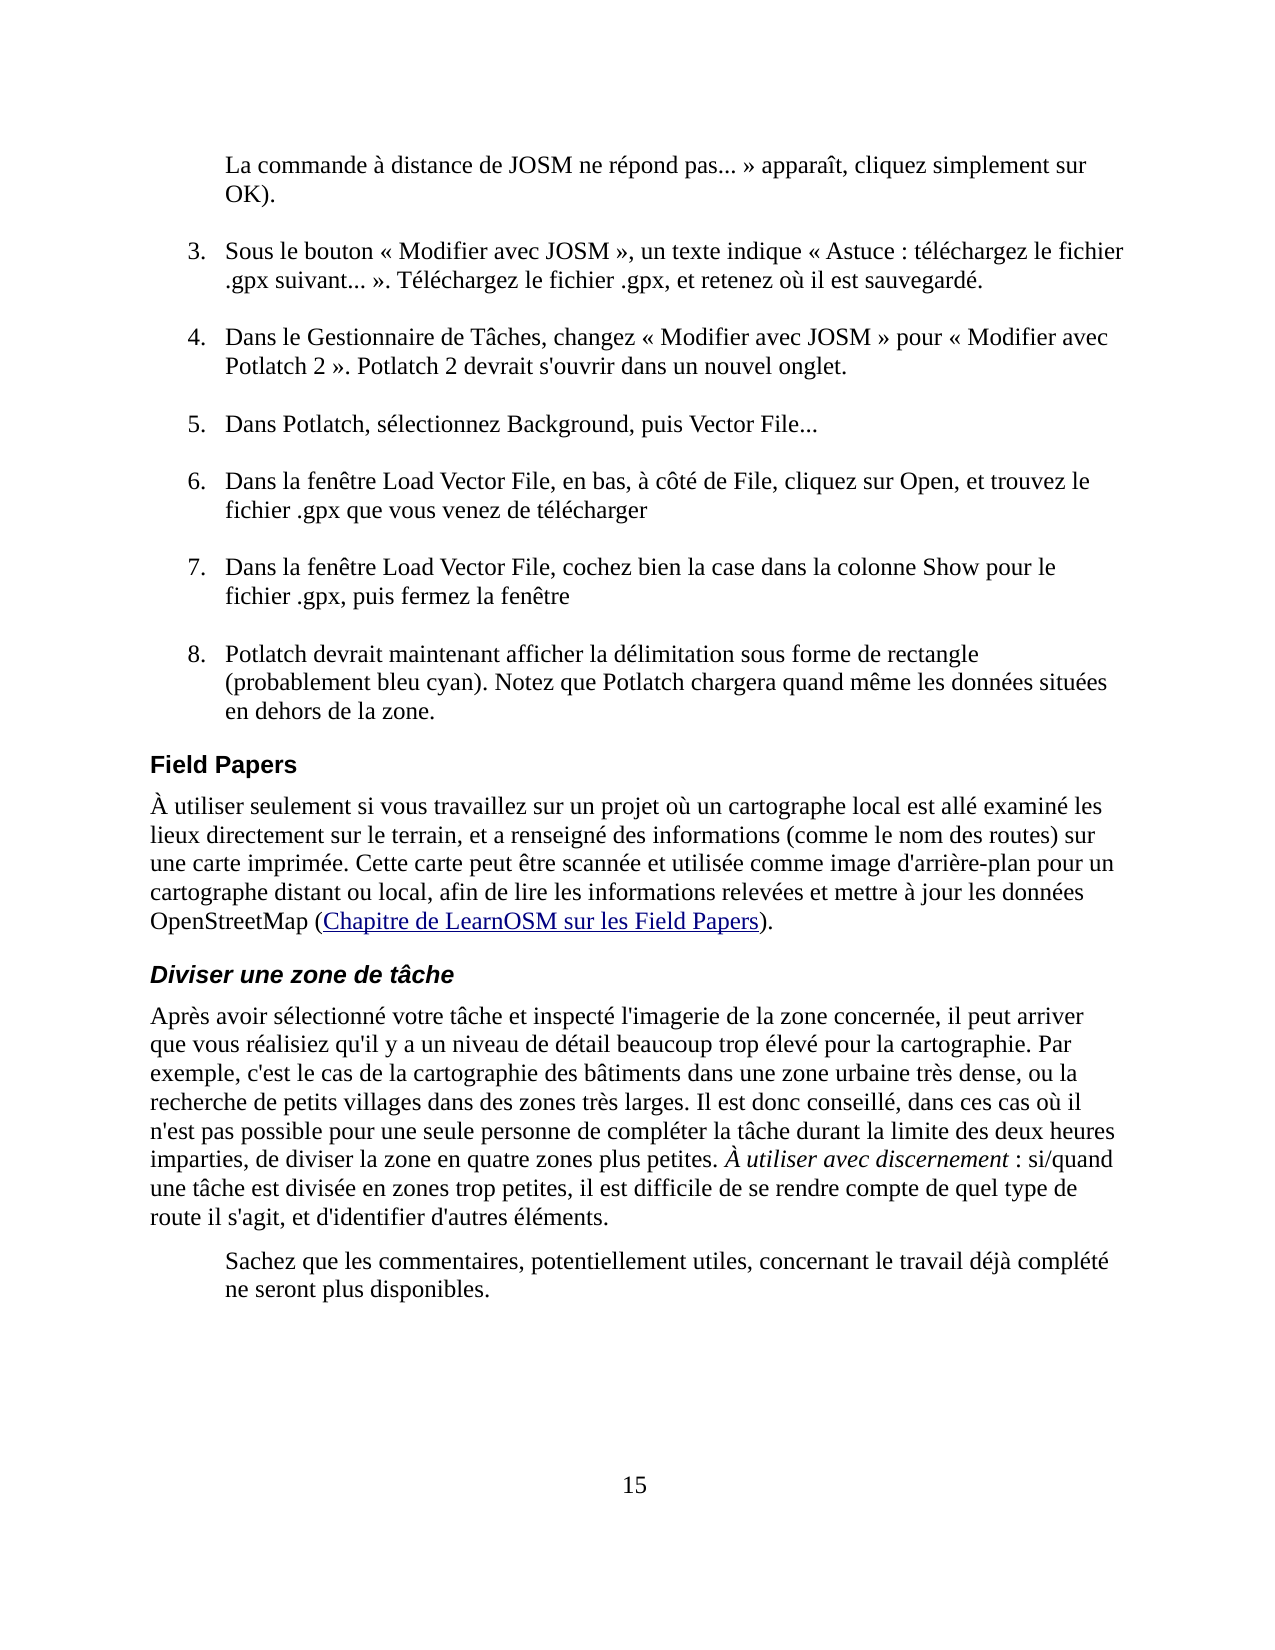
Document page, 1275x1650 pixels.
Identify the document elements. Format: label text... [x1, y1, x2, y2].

list Dans la fenêtre Load Vector File, cochez bien la case dans la colonne Show pour le fichier .gpx, puis fermez la fenêtre [187, 552, 1125, 639]
subtitle Field Papers [150, 750, 1125, 778]
list Dans le Gestionnaire de Tâches, changez « Modifier avec JOSM » pour « Modifier avec Potlatch 2 ». Potlatch 2 devrait s'ouvrir dans un nouvel onglet. [187, 322, 1125, 409]
text Sachez que les commentaires, potentiellement utiles, concernant le travail déjà complété ne seront plus disponibles. [225, 1246, 1125, 1303]
list Dans Potlatch, sélectionnez Background, puis Vector File... [187, 409, 1125, 466]
text À utiliser seulement si vous travaillez sur un projet où un cartographe local est allé examiné les lieux directement sur le terrain, et a renseigné des informations (comme le nom des routes) sur une carte imprimée. Cette carte peut être scannée et utilisée comme image d'arrière-plan pour un cartographe distant ou local, afin de lire les informations relevées et mettre à jour les données OpenStreetMap (Chapitre de LearnOSM sur les Field Papers). [150, 791, 1125, 935]
list Potlatch devrait maintenant afficher la délimitation sous forme de rectangle (probablement bleu cyan). Notez que Potlatch chargera quand même les données situées en dehors de la zone. [187, 639, 1125, 725]
list Sous le bouton « Modifier avec JOSM », un texte indique « Astuce : téléchargez le fichier .gpx suivant... ». Téléchargez le fichier .gpx, et retenez où il est sauvegardé. [187, 236, 1125, 322]
subtitle Diviser une zone de tâche [150, 960, 1125, 988]
text Après avoir sélectionné votre tâche et inspecté l'imagerie de la zone concernée, il peut arriver que vous réalisiez qu'il y a un niveau de détail beaucoup trop élevé pour la cartographie. Par exemple, c'est le cas de la cartographie des bâtiments dans une zone urbaine très dense, ou la recherche de petits villages dans des zones très larges. Il est donc conseillé, dans ces cas où il n'est pas possible pour une seule personne de compléter la tâche durant la limite des deux heures imparties, de diviser la zone en quatre zones plus petites. À utiliser avec discernement : si/quand une tâche est divisée en zones trop petites, il est difficile de se rendre compte de quel type de route il s'agit, et d'identifier d'autres éléments. [150, 1001, 1125, 1231]
list La commande à distance de JOSM ne répond pas... » apparaît, cliquez simplement sur OK). [187, 150, 1125, 236]
list Dans la fenêtre Load Vector File, en bas, à côté de File, cliquez sur Open, et trouvez le fichier .gpx que vous venez de télécharger [187, 466, 1125, 552]
